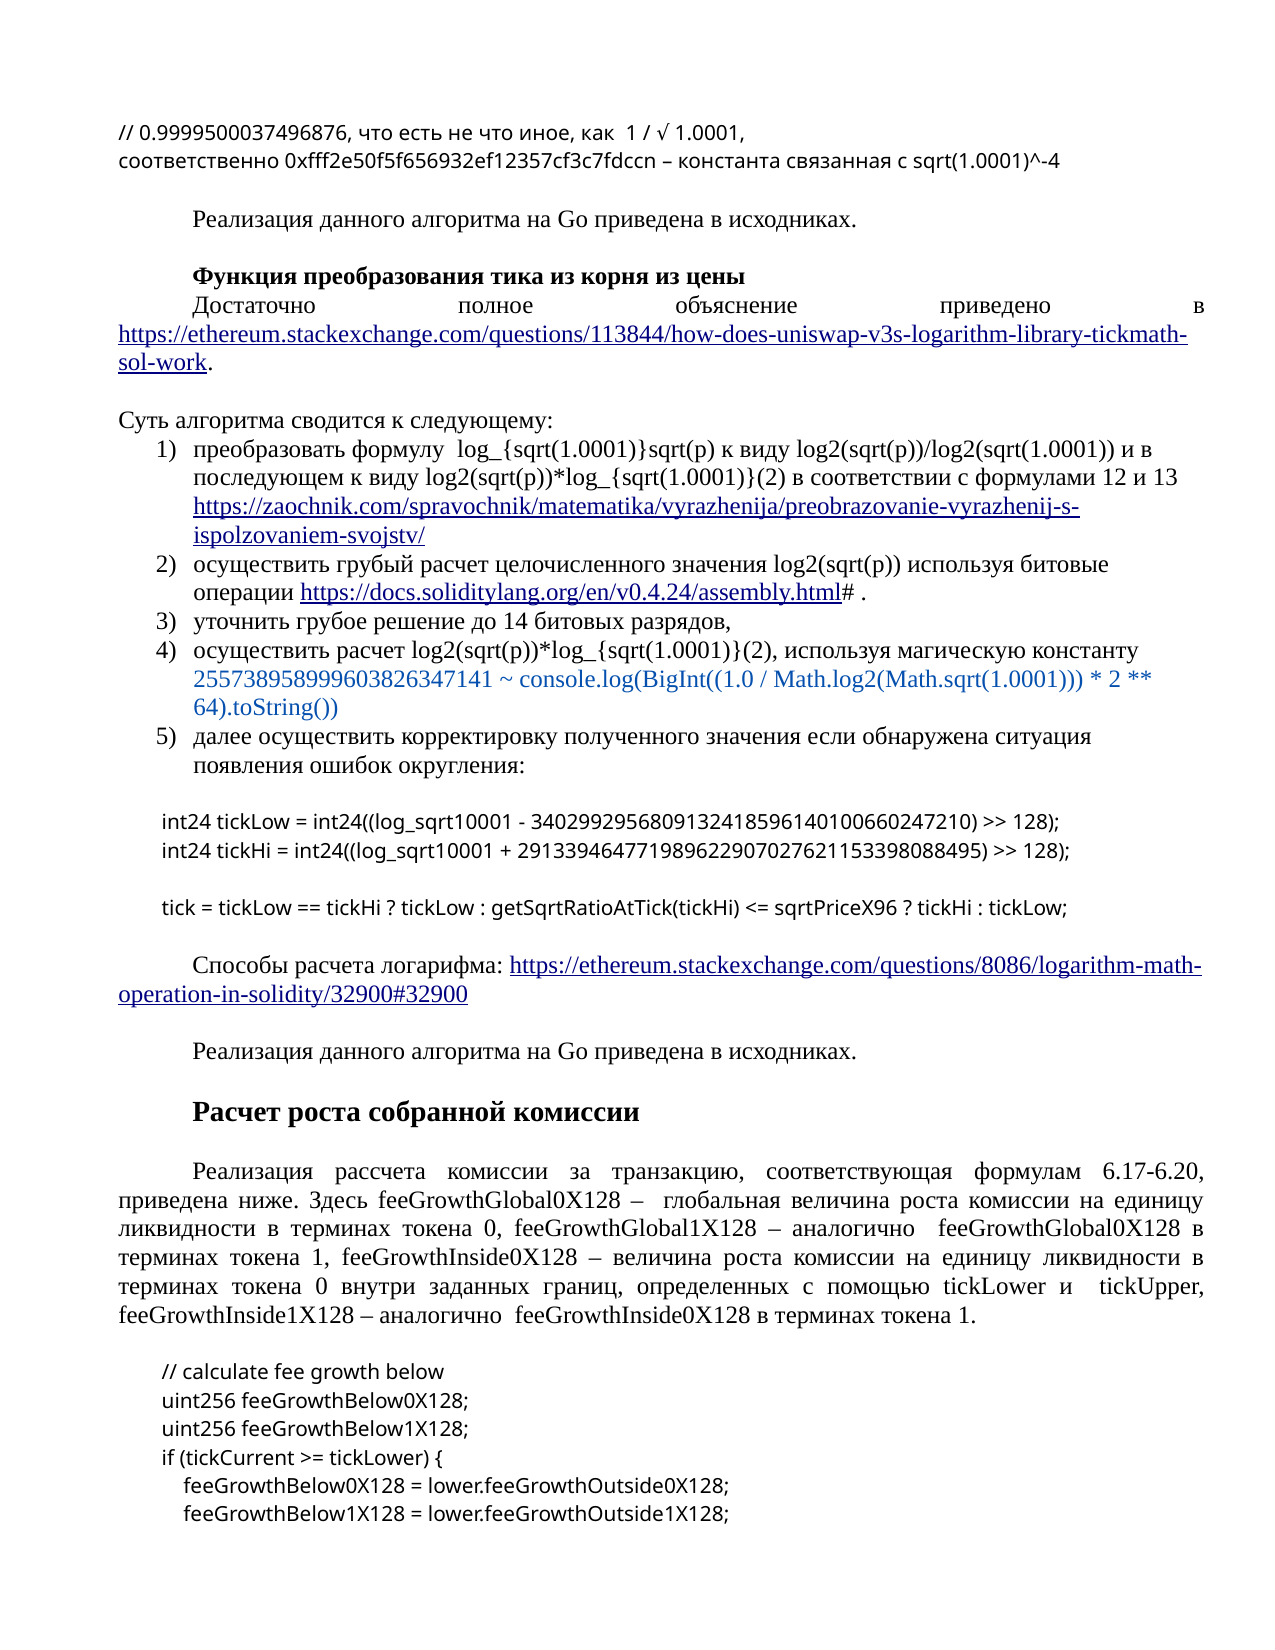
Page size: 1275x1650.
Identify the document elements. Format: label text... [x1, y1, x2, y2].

text feeGrowthBelow0X128 = lower.feeGrowthOutside0X128; [118, 1471, 1205, 1499]
text int24 tickLow = int24((log_sqrt10001 - 3402992956809132418596140100660247210) >> 128); [118, 807, 1205, 836]
text соответственно 0xfff2e50f5f656932ef12357cf3c7fdccn – константа связанная с sqrt(1.0001)^-4 [118, 147, 1205, 175]
text Функция преобразования тика из корня из цены [118, 261, 1205, 290]
list осуществить грубый расчет целочисленного значения log2(sqrt(p)) используя битовые операции https://docs.soliditylang.org/en/v0.4.24/assembly.html# . [156, 549, 1205, 606]
text if (tickCurrent >= tickLower) { [118, 1443, 1205, 1471]
list преобразовать формулу log_{sqrt(1.0001)}sqrt(p) к виду log2(sqrt(p))/log2(sqrt(1.0001)) и в последующем к виду log2(sqrt(p))*log_{sqrt(1.0001)}(2) в соответствии с формулами 12 и 13 https://zaochnik.com/spravochnik/matematika/vyrazhenija/preobrazovanie-vyrazhenij-s-ispolzovaniem-svojstv/ [156, 434, 1205, 549]
text Реализация данного алгоритма на Go приведена в исходниках. [118, 204, 1205, 232]
text Достаточно полное объяснение приведено в https://ethereum.stackexchange.com/questions/113844/how-does-uniswap-v3s-logarithm-library-tickmath-sol-work. [118, 290, 1205, 376]
text // 0.9999500037496876, что есть не что иное, как 1 / √ 1.0001, [118, 118, 1205, 147]
text Реализация данного алгоритма на Go приведена в исходниках. [118, 1036, 1205, 1065]
text tick = tickLow == tickHi ? tickLow : getSqrtRatioAtTick(tickHi) <= sqrtPriceX96 ? tickHi : tickLow; [118, 893, 1205, 921]
list осуществить расчет log2(sqrt(p))*log_{sqrt(1.0001)}(2), используя магическую константу 255738958999603826347141 ~ console.log(BigInt((1.0 / Math.log2(Math.sqrt(1.0001))) * 2 ** 64).toString()) [156, 635, 1205, 721]
text Суть алгоритма сводится к следующему: [118, 405, 1205, 434]
text int24 tickHi = int24((log_sqrt10001 + 291339464771989622907027621153398088495) >> 128); [118, 836, 1205, 864]
text Реализация рассчета комиссии за транзакцию, соответствующая формулам 6.17-6.20, приведена ниже. Здесь feeGrowthGlobal0X128 – глобальная величина роста комиссии на единицу ликвидности в терминах токена 0, feeGrowthGlobal1X128 – аналогично feeGrowthGlobal0X128 в терминах токена 1, feeGrowthInside0X128 – величина роста комиссии на единицу ликвидности в терминах токена 0 внутри заданных границ, определенных с помощью tickLower и tickUpper, feeGrowthInside1X128 – аналогично feeGrowthInside0X128 в терминах токена 1. [118, 1156, 1205, 1328]
text // calculate fee growth below [118, 1357, 1205, 1386]
text uint256 feeGrowthBelow0X128; [118, 1386, 1205, 1414]
text Способы расчета логарифма: https://ethereum.stackexchange.com/questions/8086/logarithm-math-operation-in-solidity/32900#32900 [118, 950, 1205, 1007]
text Расчет роста собранной комиссии [118, 1094, 1205, 1127]
text uint256 feeGrowthBelow1X128; [118, 1414, 1205, 1443]
list далее осуществить корректировку полученного значения если обнаружена ситуация появления ошибок округления: [156, 721, 1205, 779]
text feeGrowthBelow1X128 = lower.feeGrowthOutside1X128; [118, 1499, 1205, 1528]
list уточнить грубое решение до 14 битовых разрядов, [156, 606, 1205, 635]
